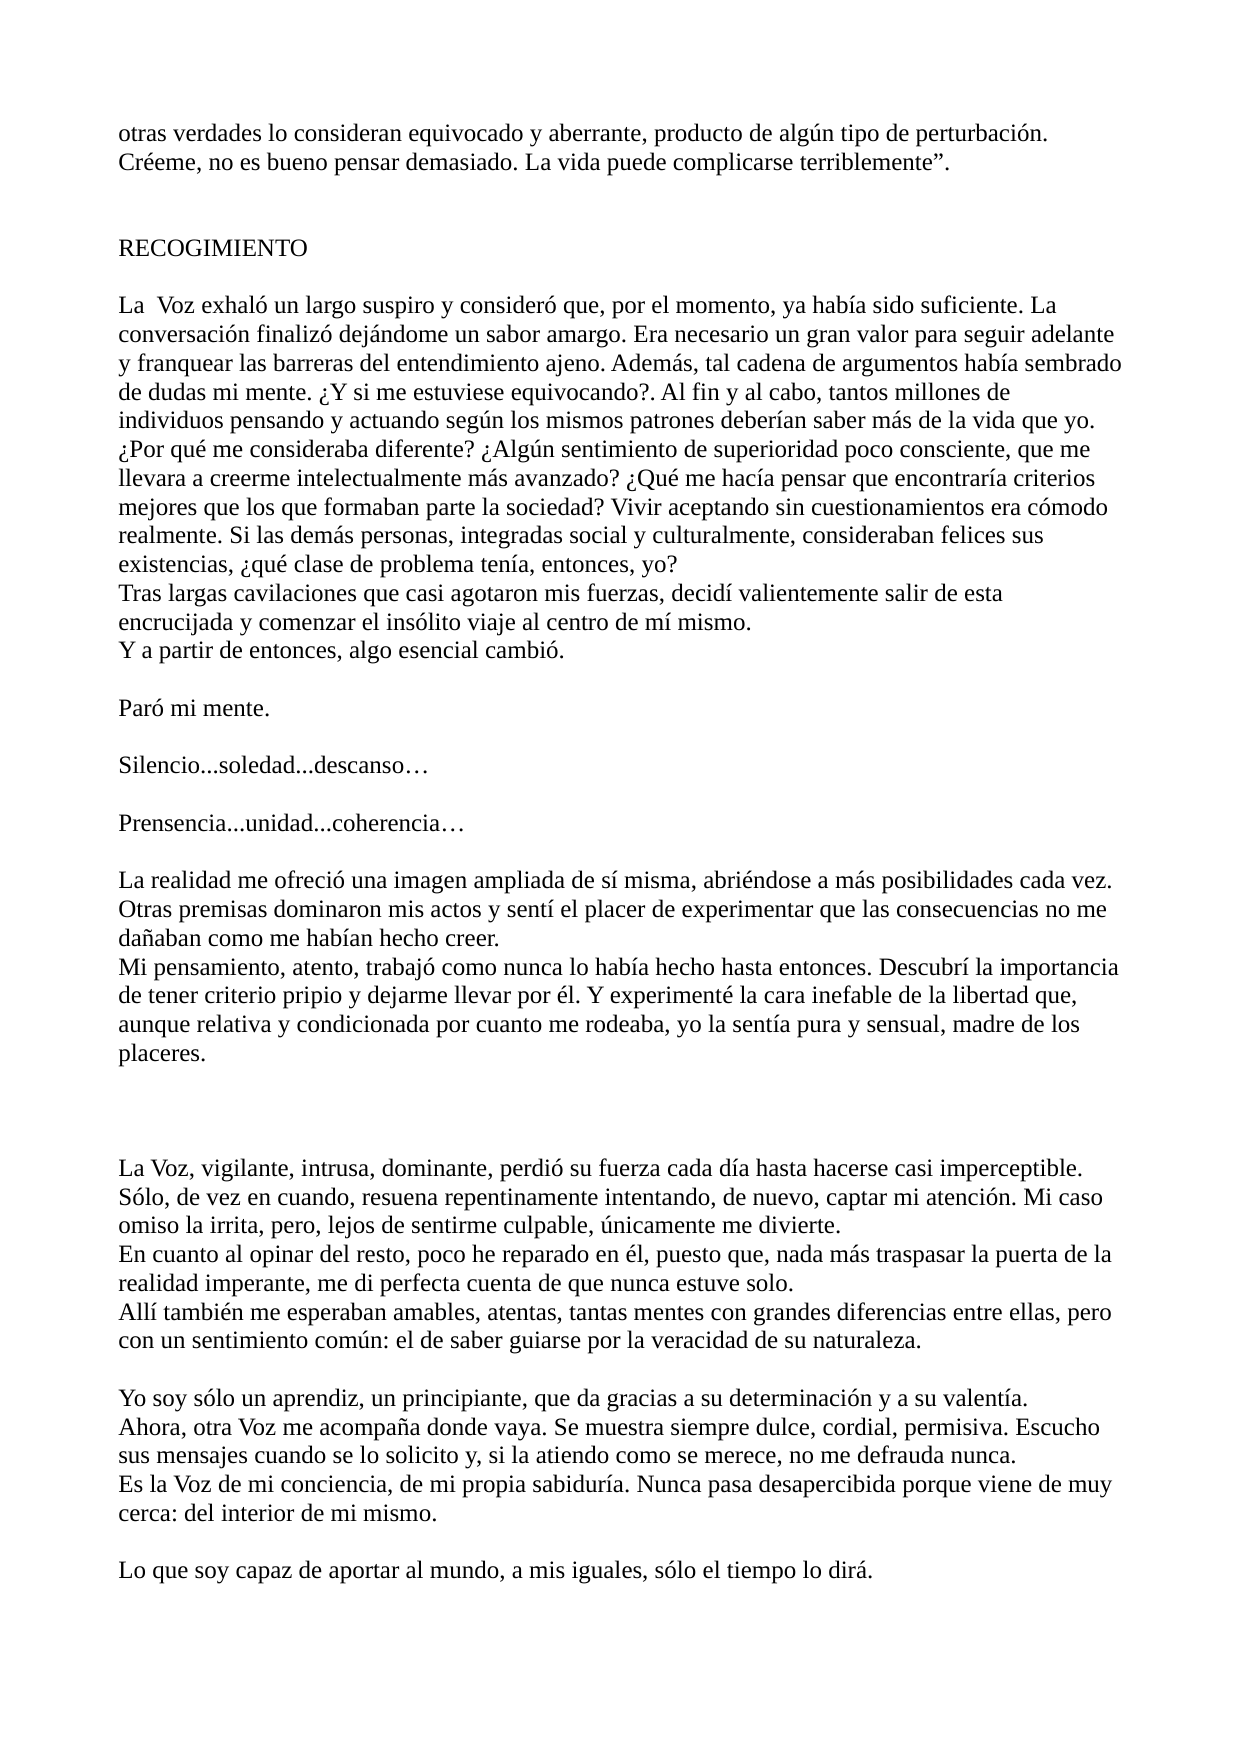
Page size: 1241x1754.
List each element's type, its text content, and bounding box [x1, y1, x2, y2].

text Allí también me esperaban amables, atentas, tantas mentes con grandes diferencias entre ellas, pero con un sentimiento común: el de saber guiarse por la veracidad de su naturaleza. [118, 1297, 1122, 1354]
text La Voz, vigilante, intrusa, dominante, perdió su fuerza cada día hasta hacerse casi imperceptible. Sólo, de vez en cuando, resuena repentinamente intentando, de nuevo, captar mi atención. Mi caso omiso la irrita, pero, lejos de sentirme culpable, únicamente me divierte. [118, 1153, 1122, 1239]
text Mi pensamiento, atento, trabajó como nunca lo había hecho hasta entonces. Descubrí la importancia de tener criterio pripio y dejarme llevar por él. Y experimenté la cara inefable de la libertad que, aunque relativa y condicionada por cuanto me rodeaba, yo la sentía pura y sensual, madre de los placeres. [118, 952, 1122, 1067]
text otras verdades lo consideran equivocado y aberrante, producto de algún tipo de perturbación. Créeme, no es bueno pensar demasiado. La vida puede complicarse terriblemente”. [118, 118, 1122, 176]
text Lo que soy capaz de aportar al mundo, a mis iguales, sólo el tiempo lo dirá. [118, 1556, 1122, 1584]
text La Voz exhaló un largo suspiro y consideró que, por el momento, ya había sido suficiente. La conversación finalizó dejándome un sabor amargo. Era necesario un gran valor para seguir adelante y franquear las barreras del entendimiento ajeno. Además, tal cadena de argumentos había sembrado de dudas mi mente. ¿Y si me estuviese equivocando?. Al fin y al cabo, tantos millones de individuos pensando y actuando según los mismos patrones deberían saber más de la vida que yo. ¿Por qué me consideraba diferente? ¿Algún sentimiento de superioridad poco consciente, que me llevara a creerme intelectualmente más avanzado? ¿Qué me hacía pensar que encontraría criterios mejores que los que formaban parte la sociedad? Vivir aceptando sin cuestionamientos era cómodo realmente. Si las demás personas, integradas social y culturalmente, consideraban felices sus existencias, ¿qué clase de problema tenía, entonces, yo? [118, 291, 1122, 578]
text Paró mi mente. [118, 693, 1122, 722]
text En cuanto al opinar del resto, poco he reparado en él, puesto que, nada más traspasar la puerta de la realidad imperante, me di perfecta cuenta de que nunca estuve solo. [118, 1239, 1122, 1297]
text Tras largas cavilaciones que casi agotaron mis fuerzas, decidí valientemente salir de esta encrucijada y comenzar el insólito viaje al centro de mí mismo. [118, 578, 1122, 636]
text Es la Voz de mi conciencia, de mi propia sabiduría. Nunca pasa desapercibida porque viene de muy cerca: del interior de mi mismo. [118, 1469, 1122, 1527]
text Ahora, otra Voz me acompaña donde vaya. Se muestra siempre dulce, cordial, permisiva. Escucho sus mensajes cuando se lo solicito y, si la atiendo como se merece, no me defrauda nunca. [118, 1412, 1122, 1469]
text Y a partir de entonces, algo esencial cambió. [118, 636, 1122, 664]
text RECOGIMIENTO [118, 233, 1122, 262]
text La realidad me ofreció una imagen ampliada de sí misma, abriéndose a más posibilidades cada vez. [118, 866, 1122, 894]
text Otras premisas dominaron mis actos y sentí el placer de experimentar que las consecuencias no me dañaban como me habían hecho creer. [118, 894, 1122, 952]
text Prensencia...unidad...coherencia… [118, 808, 1122, 837]
text Yo soy sólo un aprendiz, un principiante, que da gracias a su determinación y a su valentía. [118, 1383, 1122, 1412]
text Silencio...soledad...descanso… [118, 751, 1122, 779]
